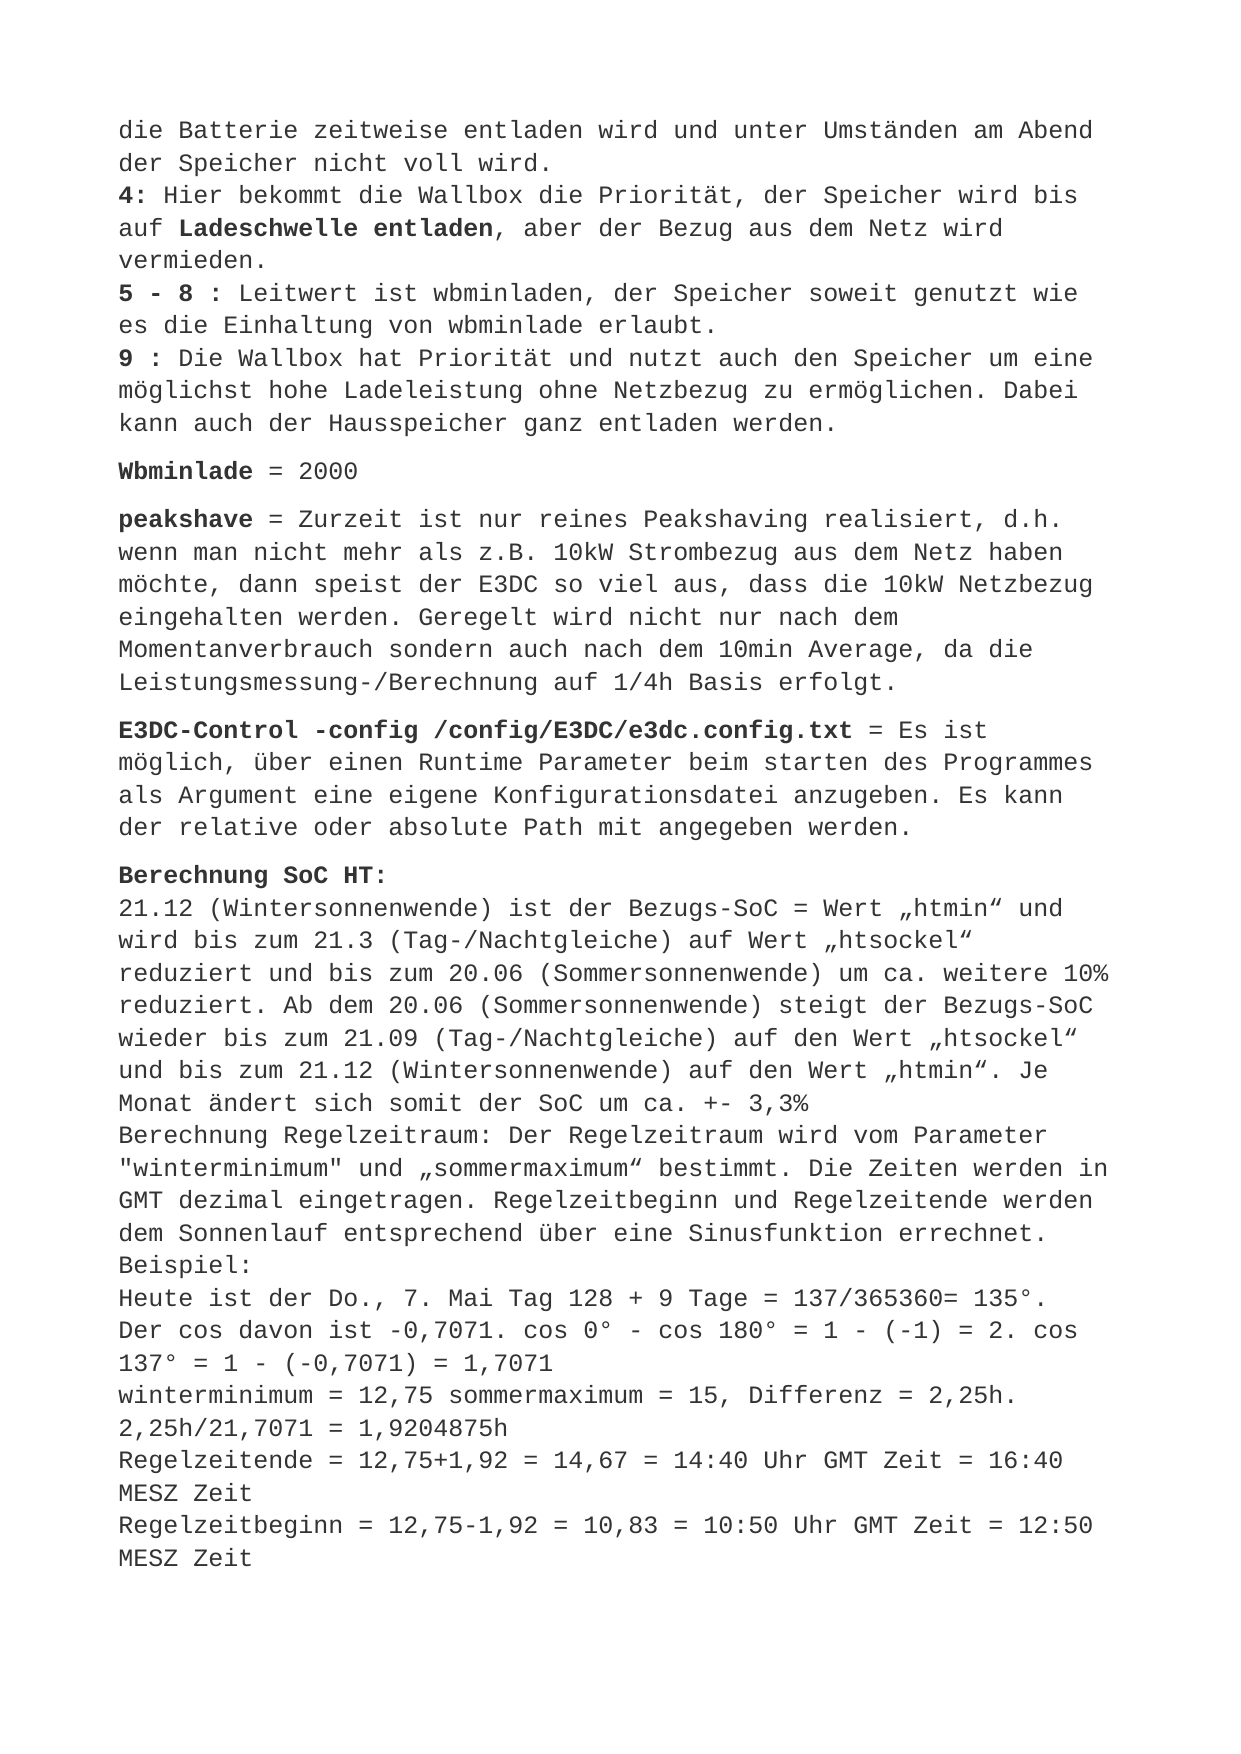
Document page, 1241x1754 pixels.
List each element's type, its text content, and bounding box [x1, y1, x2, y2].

text peakshave = Zurzeit ist nur reines Peakshaving realisiert, d.h. wenn man nicht mehr als z.B. 10kW Strombezug aus dem Netz haben möchte, dann speist der E3DC so viel aus, dass die 10kW Netzbezug eingehalten werden. Geregelt wird nicht nur nach dem Momentanverbrauch sondern auch nach dem 10min Average, da die Leistungsmessung-/Berechnung auf 1/4h Basis erfolgt. [118, 507, 1122, 698]
text Berechnung SoC HT: 21.12 (Wintersonnenwende) ist der Bezugs-SoC = Wert „htmin“ und wird bis zum 21.3 (Tag-/Nachtgleiche) auf Wert „htsockel“ reduziert und bis zum 20.06 (Sommersonnenwende) um ca. weitere 10% reduziert. Ab dem 20.06 (Sommersonnenwende) steigt der Bezugs-SoC wieder bis zum 21.09 (Tag-/Nachtgleiche) auf den Wert „htsockel“ und bis zum 21.12 (Wintersonnenwende) auf den Wert „htmin“. Je Monat ändert sich somit der SoC um ca. +- 3,3% Berechnung Regelzeitraum: Der Regelzeitraum wird vom Parameter "winterminimum" und „sommermaximum“ bestimmt. Die Zeiten werden in GMT dezimal eingetragen. Regelzeitbeginn und Regelzeitende werden dem Sonnenlauf entsprechend über eine Sinusfunktion errechnet. Beispiel: Heute ist der Do., 7. Mai Tag 128 + 9 Tage = 137/365360= 135°. Der cos davon ist -0,7071. cos 0° - cos 180° = 1 - (-1) = 2. cos 137° = 1 - (-0,7071) = 1,7071 winterminimum = 12,75 sommermaximum = 15, Differenz = 2,25h. 2,25h/21,7071 = 1,9204875h Regelzeitende = 12,75+1,92 = 14,67 = 14:40 Uhr GMT Zeit = 16:40 MESZ Zeit Regelzeitbeginn = 12,75-1,92 = 10,83 = 10:50 Uhr GMT Zeit = 12:50 MESZ Zeit [118, 863, 1122, 1574]
text Wbminlade = 2000 [118, 459, 1122, 487]
text E3DC-Control -config /config/E3DC/e3dc.config.txt = Es ist möglich, über einen Runtime Parameter beim starten des Programmes als Argument eine eigene Konfigurationsdatei anzugeben. Es kann der relative oder absolute Path mit angegeben werden. [118, 717, 1122, 843]
text die Batterie zeitweise entladen wird und unter Umständen am Abend der Speicher nicht voll wird. 4: Hier bekommt die Wallbox die Priorität, der Speicher wird bis auf Ladeschwelle entladen, aber der Bezug aus dem Netz wird vermieden. 5 - 8 : Leitwert ist wbminladen, der Speicher soweit genutzt wie es die Einhaltung von wbminlade erlaubt. 9 : Die Wallbox hat Priorität und nutzt auch den Speicher um eine möglichst hohe Ladeleistung ohne Netzbezug zu ermöglichen. Dabei kann auch der Hausspeicher ganz entladen werden. [118, 118, 1122, 439]
